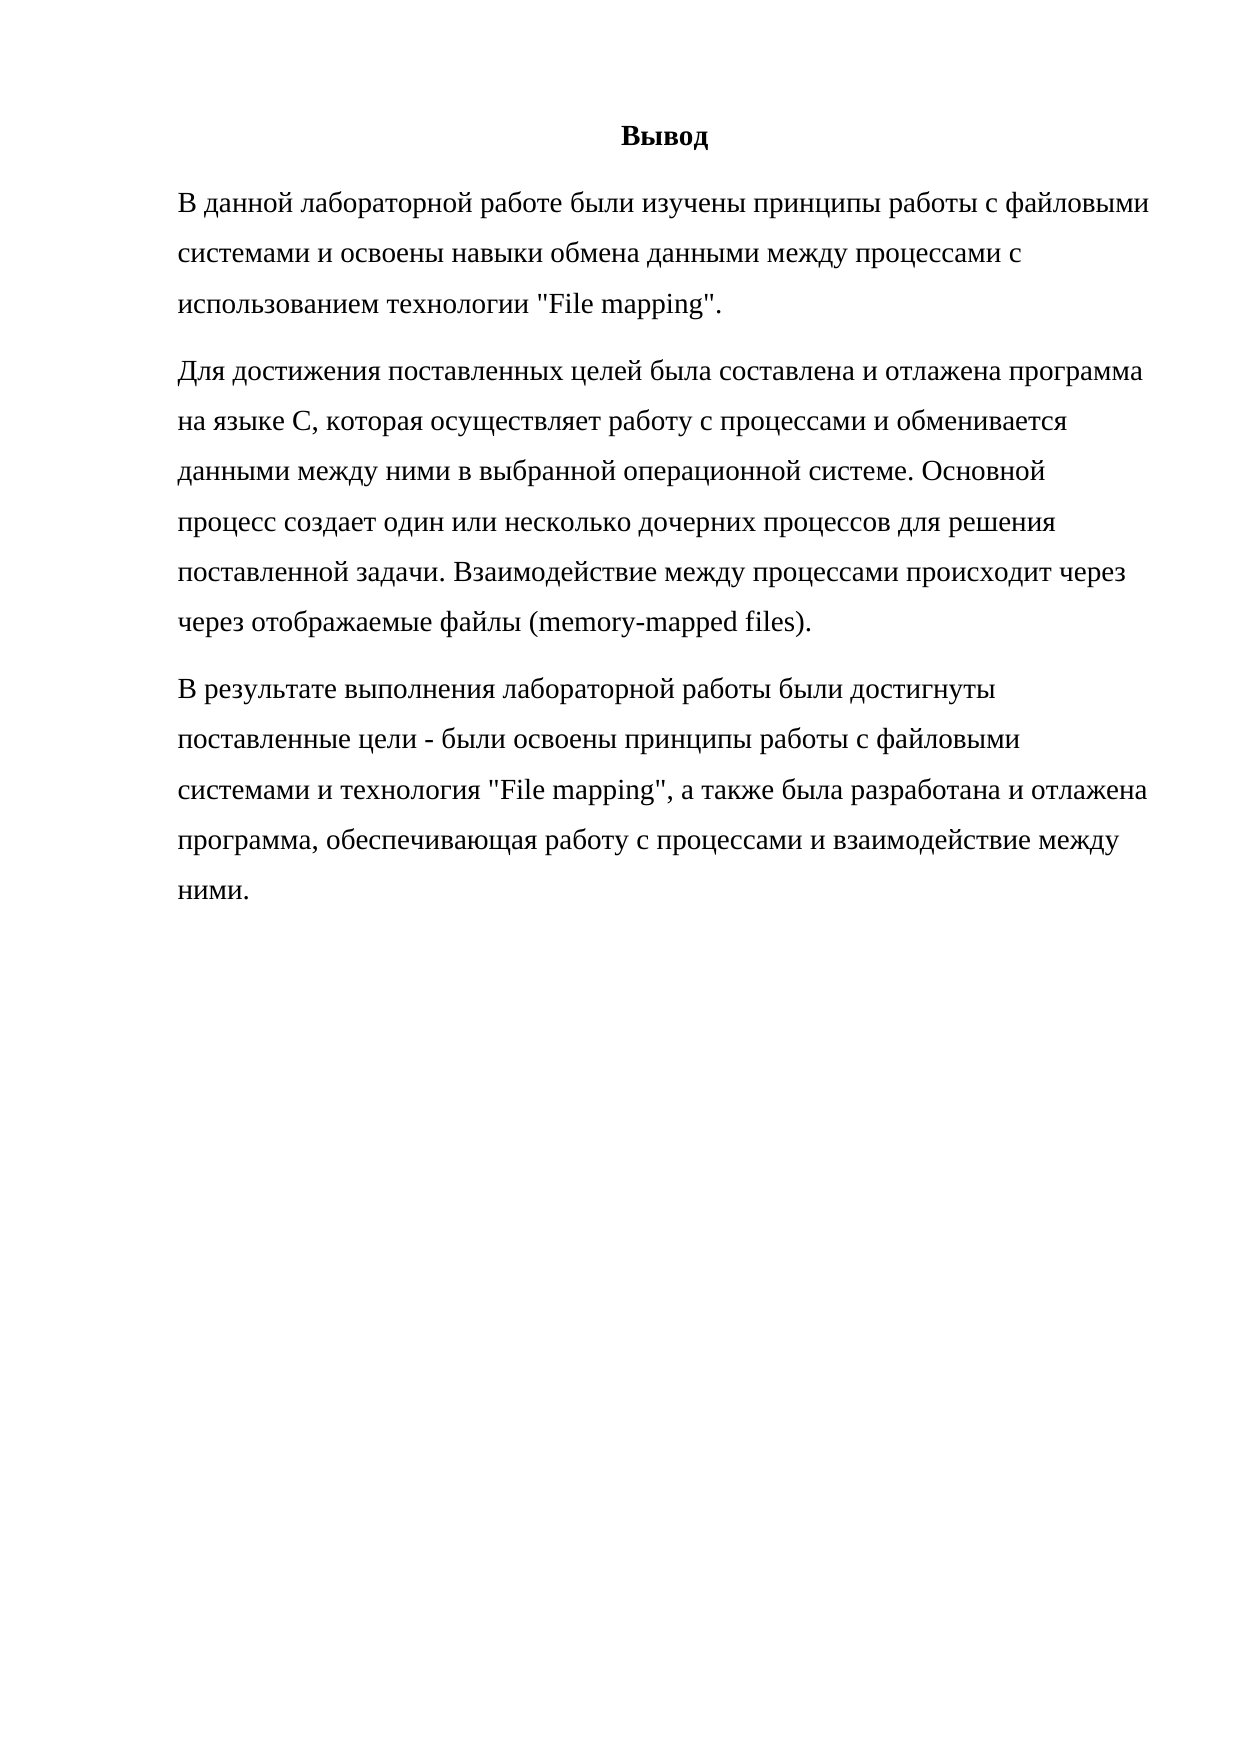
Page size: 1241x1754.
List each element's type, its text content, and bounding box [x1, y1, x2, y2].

text Для достижения поставленных целей была составлена и отлажена программа на языке C, которая осуществляет работу с процессами и обменивается данными между ними в выбранной операционной системе. Основной процесс создает один или несколько дочерних процессов для решения поставленной задачи. Взаимодействие между процессами происходит через через отображаемые файлы (memory-mapped files). [177, 353, 1152, 638]
text В данной лабораторной работе были изучены принципы работы с файловыми системами и освоены навыки обмена данными между процессами с использованием технологии "File mapping". [177, 185, 1152, 319]
text Вывод [177, 118, 1152, 152]
text В результате выполнения лабораторной работы были достигнуты поставленные цели - были освоены принципы работы с файловыми системами и технология "File mapping", а также была разработана и отлажена программа, обеспечивающая работу с процессами и взаимодействие между ними. [177, 671, 1152, 906]
